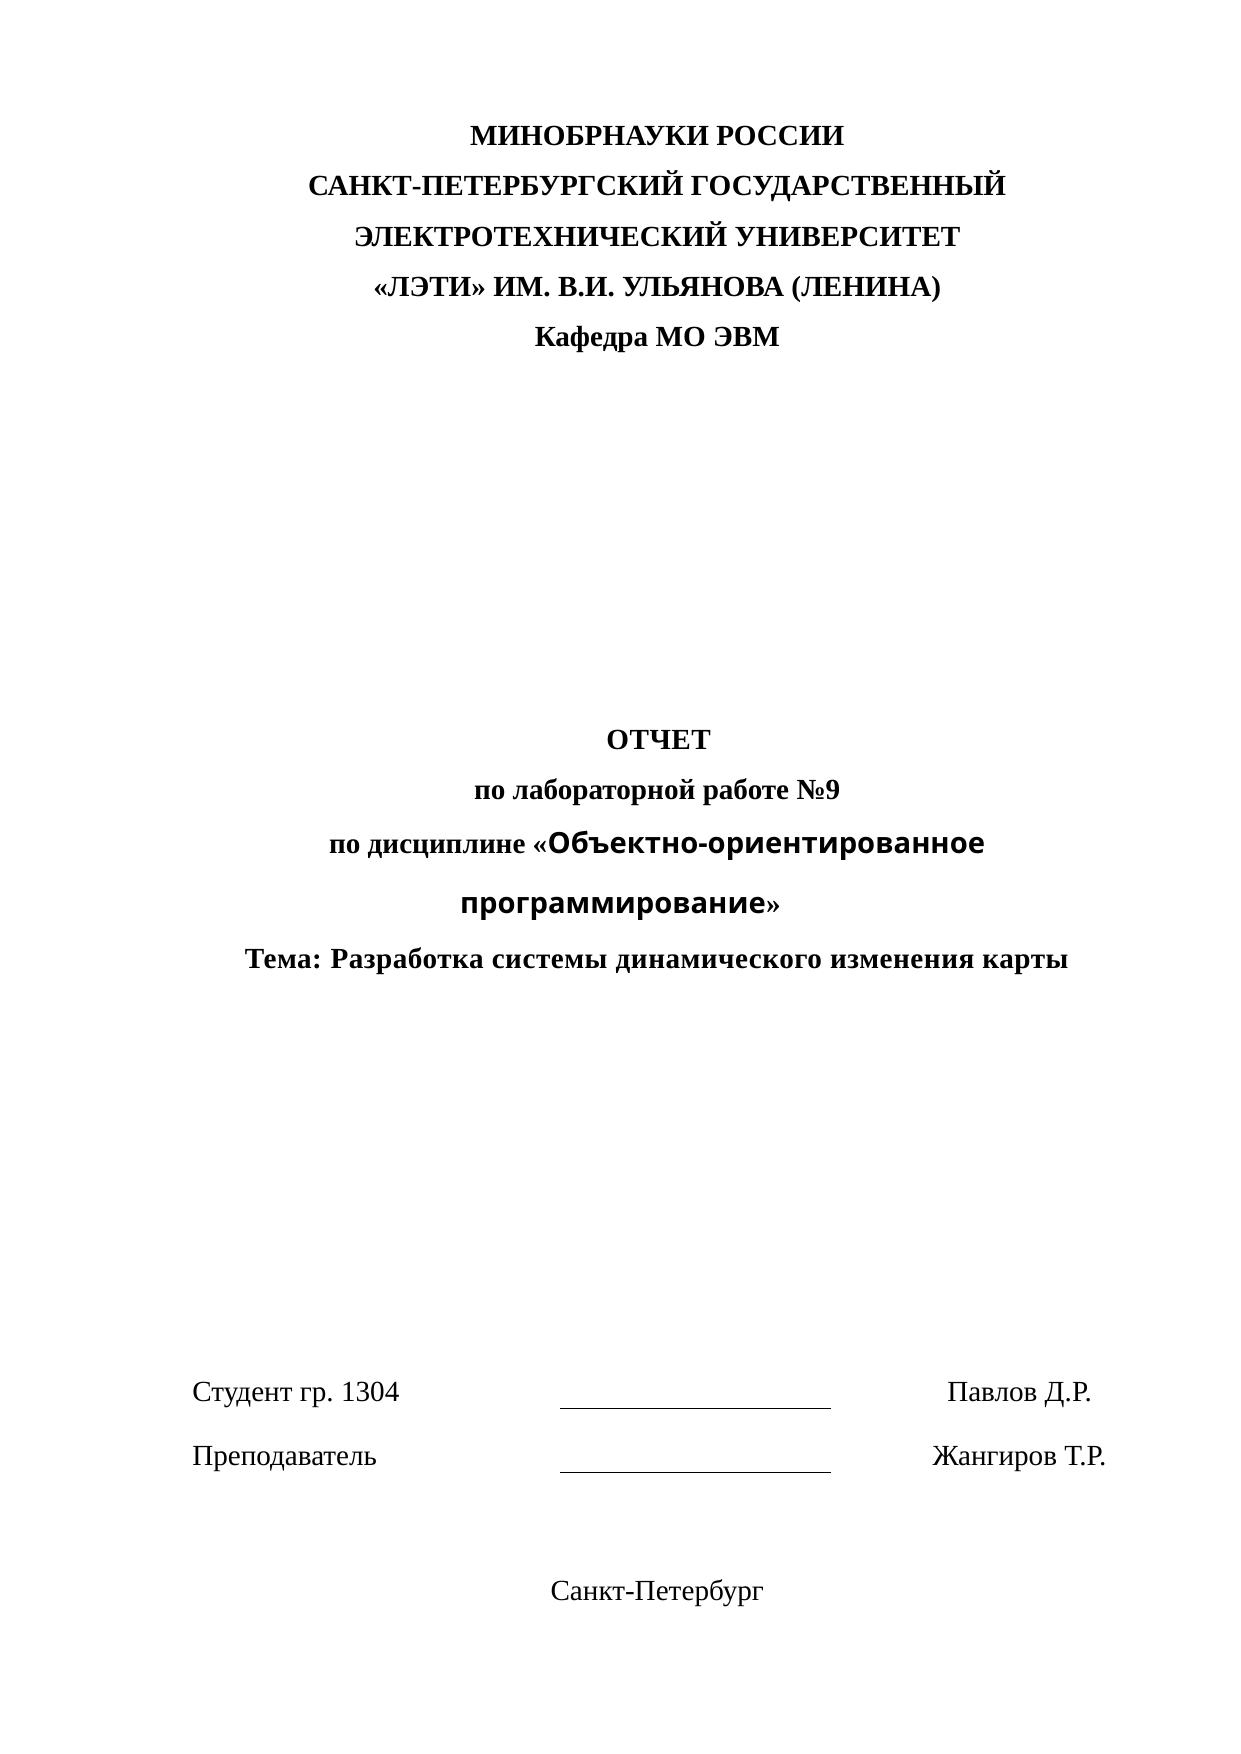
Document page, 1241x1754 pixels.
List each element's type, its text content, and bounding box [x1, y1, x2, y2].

text «ЛЭТИ» им. В.И. Ульянова (Ленина) [118, 269, 1122, 303]
text Санкт-Петербург [118, 1573, 1122, 1607]
table_header Студент гр. 1304 [107, 1344, 560, 1408]
table_cell Преподаватель [107, 1408, 560, 1472]
text электротехнический университет [118, 219, 1122, 252]
table_cell [560, 1409, 831, 1472]
text отчет [118, 722, 1122, 755]
table_header [560, 1344, 831, 1408]
text МИНОБРНАУКИ РОССИИ [118, 118, 1122, 152]
text по лабораторной работе №9 [118, 772, 1122, 806]
text Санкт-Петербургский государственный [118, 168, 1122, 202]
table_header Павлов Д.Р. [831, 1344, 1133, 1408]
table_cell Жангиров Т.Р. [831, 1408, 1133, 1472]
text Тема: Разработка системы динамического изменения карты [118, 941, 1122, 975]
text Кафедра МО ЭВМ [118, 319, 1122, 353]
text по дисциплине «Объектно-ориентированное программирование» [118, 822, 1122, 922]
